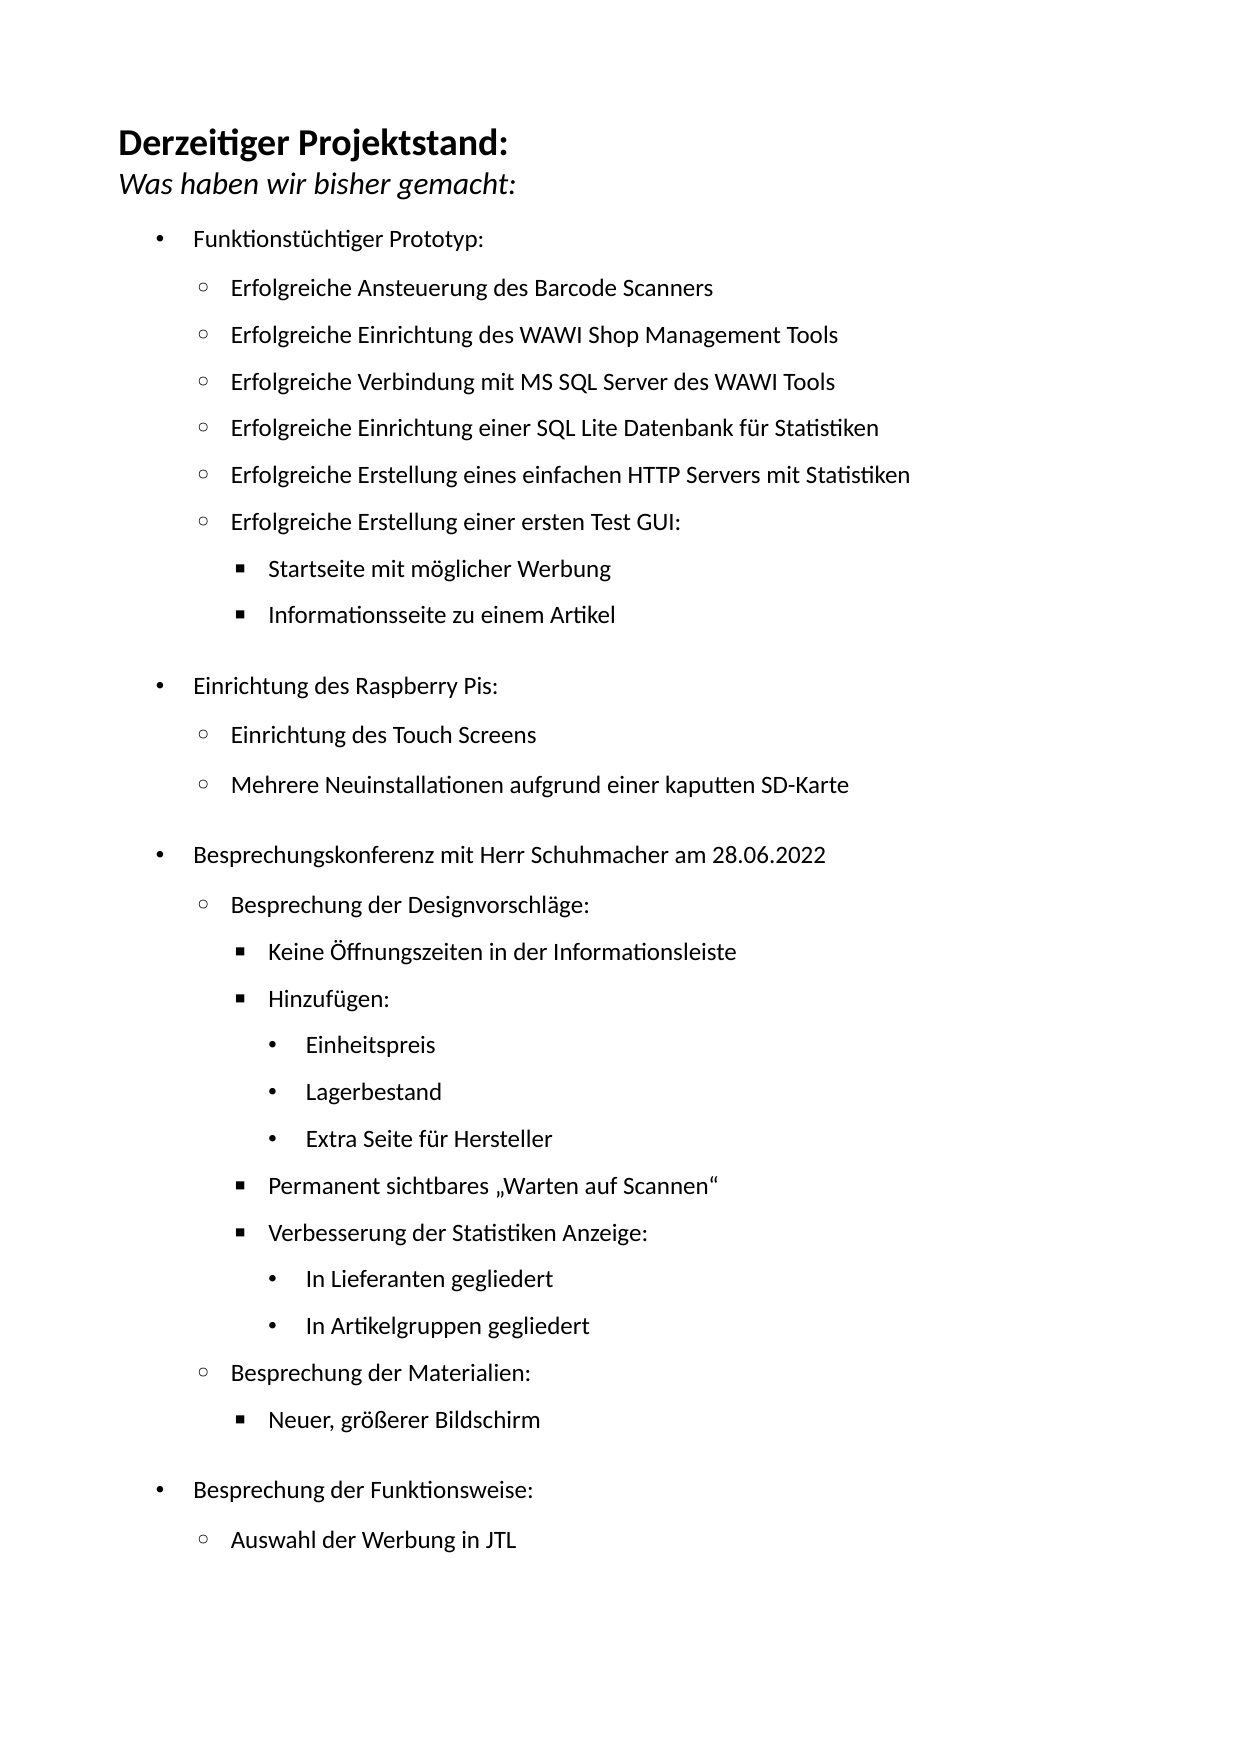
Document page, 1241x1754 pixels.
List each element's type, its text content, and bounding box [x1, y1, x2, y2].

list Erfolgreiche Erstellung eines einfachen HTTP Servers mit Statistiken [193, 459, 1122, 490]
list Erfolgreiche Verbindung mit MS SQL Server des WAWI Tools [193, 366, 1122, 396]
list Auswahl der Werbung in JTL [193, 1524, 1122, 1554]
list In Artikelgruppen gegliedert [268, 1310, 1122, 1341]
list Hinzufügen: [231, 983, 1122, 1013]
list Verbesserung der Statistiken Anzeige: [231, 1217, 1122, 1247]
list Funktionstüchtiger Prototyp: [156, 223, 1122, 253]
list Besprechung der Materialien: [193, 1357, 1122, 1387]
list Einrichtung des Raspberry Pis: [156, 670, 1122, 701]
list Startseite mit möglicher Werbung [231, 553, 1122, 583]
list Extra Seite für Hersteller [268, 1123, 1122, 1154]
list Mehrere Neuinstallationen aufgrund einer kaputten SD-Karte [193, 769, 1122, 800]
list Informationsseite zu einem Artikel [231, 600, 1122, 630]
list Lagerbestand [268, 1076, 1122, 1107]
list Neuer, größerer Bildschirm [231, 1404, 1122, 1434]
list Permanent sichtbares „Warten auf Scannen“ [231, 1170, 1122, 1200]
list Erfolgreiche Erstellung einer ersten Test GUI: [193, 506, 1122, 537]
list Einrichtung des Touch Screens [193, 720, 1122, 750]
list Erfolgreiche Ansteuerung des Barcode Scanners [193, 272, 1122, 303]
list Besprechung der Funktionsweise: [156, 1474, 1122, 1505]
list Keine Öffnungszeiten in der Informationsleiste [231, 936, 1122, 967]
subtitle Derzeitiger Projektstand: [118, 118, 1122, 164]
list Besprechung der Designvorschläge: [193, 889, 1122, 920]
list Erfolgreiche Einrichtung des WAWI Shop Management Tools [193, 319, 1122, 349]
list In Lieferanten gegliedert [268, 1263, 1122, 1294]
list Erfolgreiche Einrichtung einer SQL Lite Datenbank für Statistiken [193, 413, 1122, 443]
list Einheitspreis [268, 1029, 1122, 1060]
list Besprechungskonferenz mit Herr Schuhmacher am 28.06.2022 [156, 840, 1122, 870]
text Was haben wir bisher gemacht: [118, 164, 1122, 202]
